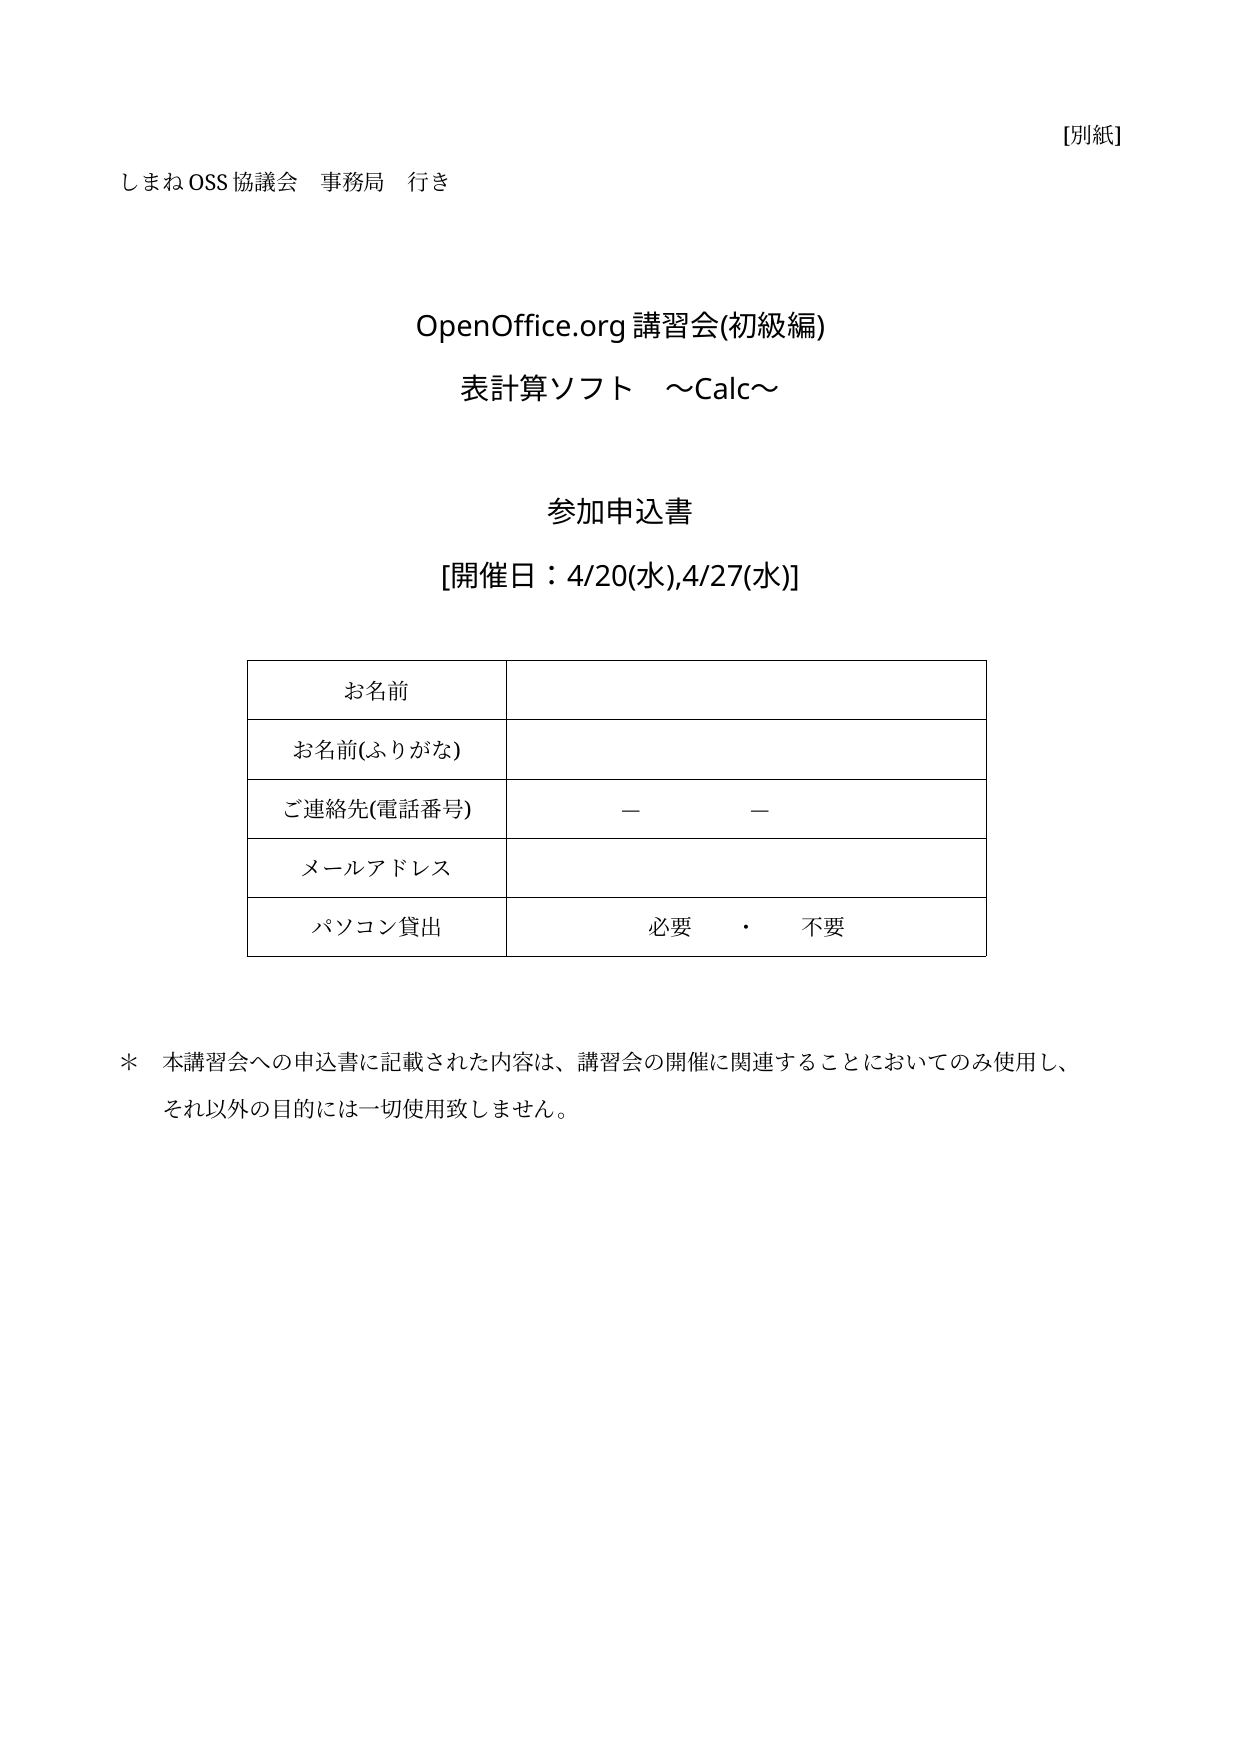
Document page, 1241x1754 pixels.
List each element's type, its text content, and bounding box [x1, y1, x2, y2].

table_cell ご連絡先(電話番号) [248, 780, 506, 837]
table_cell — — [507, 780, 986, 837]
table_cell パソコン貸出 [248, 898, 506, 956]
table_cell [507, 839, 986, 897]
text しまねOSS協議会 事務局 行き [118, 165, 1122, 197]
text [開催日：4/20(水),4/27(水)] [118, 552, 1122, 594]
table_cell メールアドレス [248, 839, 506, 897]
table_header お名前 [248, 661, 506, 719]
text ＊ 本講習会への申込書に記載された内容は、講習会の開催に関連することにおいてのみ使用し、 [118, 1045, 1122, 1077]
text [別紙] [118, 118, 1122, 150]
table_header [507, 661, 986, 719]
table_cell お名前(ふりがな) [248, 720, 506, 778]
text 参加申込書 [118, 489, 1122, 531]
table_cell [507, 720, 986, 778]
text 表計算ソフト 〜Calc〜 [118, 366, 1122, 408]
text OpenOffice.org講習会(初級編) [118, 302, 1122, 344]
table_cell 必要 ・ 不要 [507, 898, 986, 956]
text それ以外の目的には一切使用致しません。 [118, 1092, 1122, 1124]
